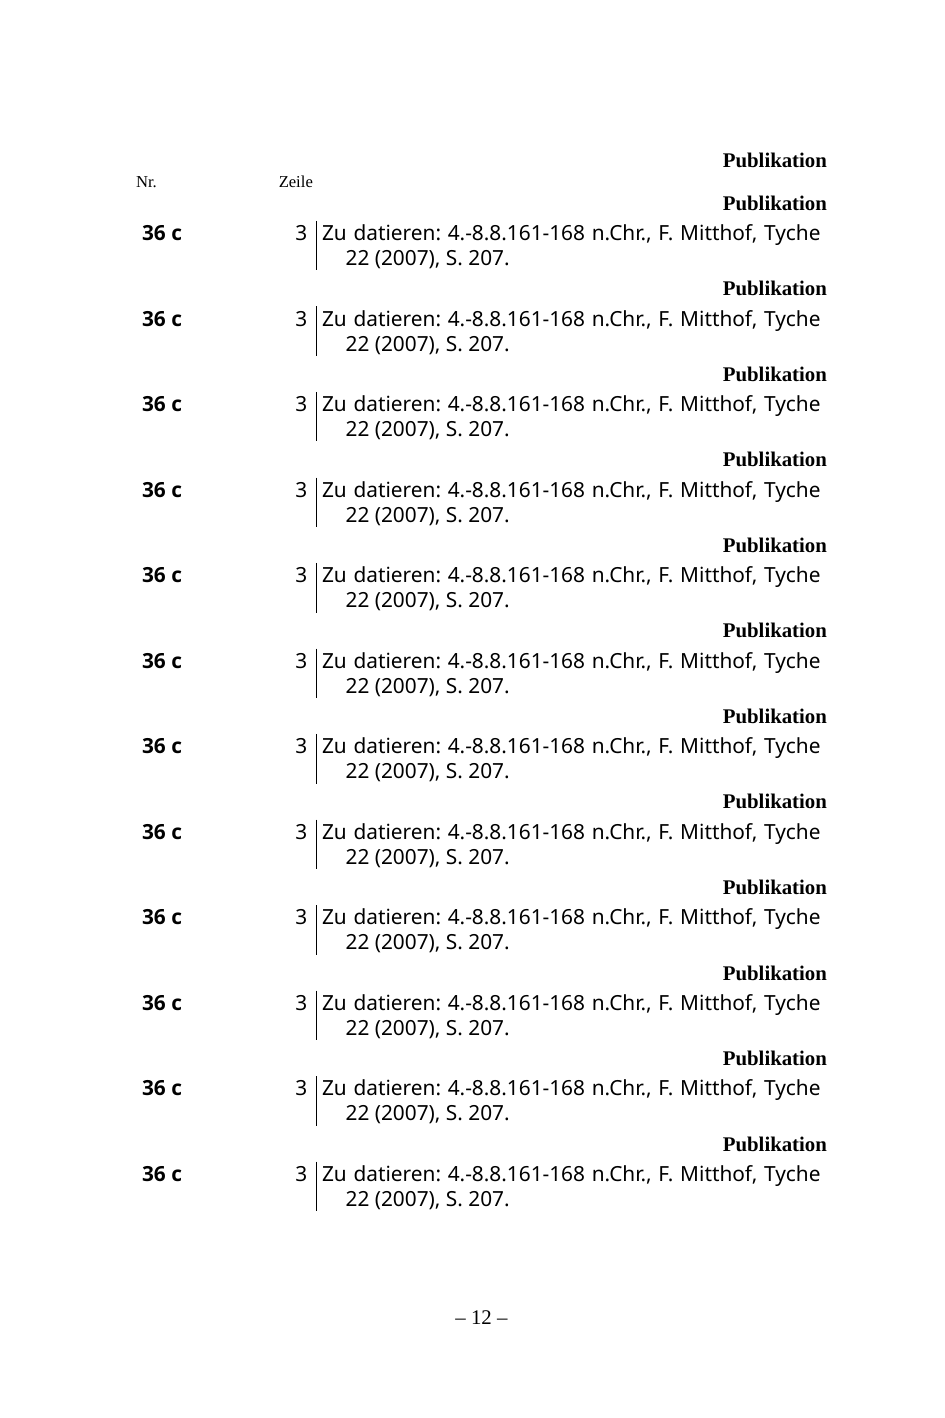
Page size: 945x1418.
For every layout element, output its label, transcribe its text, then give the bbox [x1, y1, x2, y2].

table_header 3 [224, 820, 316, 869]
table_header 3 [224, 306, 316, 356]
table_header 36 c [136, 221, 224, 270]
table_header Zu datieren: 4.-8.8.161-168 n.Chr., F. Mitthof, Tyche 22 (2007), S. 207. [317, 221, 827, 270]
table_header Zu datieren: 4.-8.8.161-168 n.Chr., F. Mitthof, Tyche 22 (2007), S. 207. [317, 392, 827, 441]
table_header 36 c [136, 820, 224, 869]
subtitle Publikation [136, 191, 827, 215]
subtitle Publikation [136, 875, 827, 899]
subtitle Publikation [136, 1046, 827, 1070]
table_header Zu datieren: 4.-8.8.161-168 n.Chr., F. Mitthof, Tyche 22 (2007), S. 207. [317, 1162, 827, 1211]
subtitle Publikation [136, 362, 827, 386]
table_header Zu datieren: 4.-8.8.161-168 n.Chr., F. Mitthof, Tyche 22 (2007), S. 207. [317, 649, 827, 698]
table_header 36 c [136, 392, 224, 441]
table_header Zu datieren: 4.-8.8.161-168 n.Chr., F. Mitthof, Tyche 22 (2007), S. 207. [317, 991, 827, 1040]
table_header 36 c [136, 734, 224, 783]
table_header 36 c [136, 478, 224, 527]
table_header Zu datieren: 4.-8.8.161-168 n.Chr., F. Mitthof, Tyche 22 (2007), S. 207. [317, 563, 827, 612]
subtitle Publikation [136, 704, 827, 728]
table_header 3 [224, 1076, 316, 1126]
table_header 3 [224, 478, 316, 527]
subtitle Publikation [136, 447, 827, 471]
table_header 36 c [136, 649, 224, 698]
subtitle Publikation [136, 276, 827, 300]
table_header 36 c [136, 905, 224, 954]
table_header 36 c [136, 563, 224, 612]
table_header Zu datieren: 4.-8.8.161-168 n.Chr., F. Mitthof, Tyche 22 (2007), S. 207. [317, 1076, 827, 1126]
table_header 3 [224, 221, 316, 270]
subtitle Publikation [136, 961, 827, 984]
table_header 36 c [136, 306, 224, 356]
table_header 36 c [136, 991, 224, 1040]
table_header 36 c [136, 1076, 224, 1126]
table_header 3 [224, 392, 316, 441]
table_header 36 c [136, 1162, 224, 1211]
table_header 3 [224, 1162, 316, 1211]
subtitle Publikation [136, 618, 827, 642]
table_header Zu datieren: 4.-8.8.161-168 n.Chr., F. Mitthof, Tyche 22 (2007), S. 207. [317, 905, 827, 954]
table_header Zu datieren: 4.-8.8.161-168 n.Chr., F. Mitthof, Tyche 22 (2007), S. 207. [317, 734, 827, 783]
table_header 3 [224, 563, 316, 612]
table_header Zu datieren: 4.-8.8.161-168 n.Chr., F. Mitthof, Tyche 22 (2007), S. 207. [317, 478, 827, 527]
table_header Zu datieren: 4.-8.8.161-168 n.Chr., F. Mitthof, Tyche 22 (2007), S. 207. [317, 306, 827, 356]
table_header Zu datieren: 4.-8.8.161-168 n.Chr., F. Mitthof, Tyche 22 (2007), S. 207. [317, 820, 827, 869]
subtitle Publikation [136, 533, 827, 557]
subtitle Publikation [136, 789, 827, 813]
table_header 3 [224, 991, 316, 1040]
table_header 3 [224, 649, 316, 698]
subtitle Publikation [136, 1132, 827, 1156]
table_header 3 [224, 905, 316, 954]
table_header 3 [224, 734, 316, 783]
